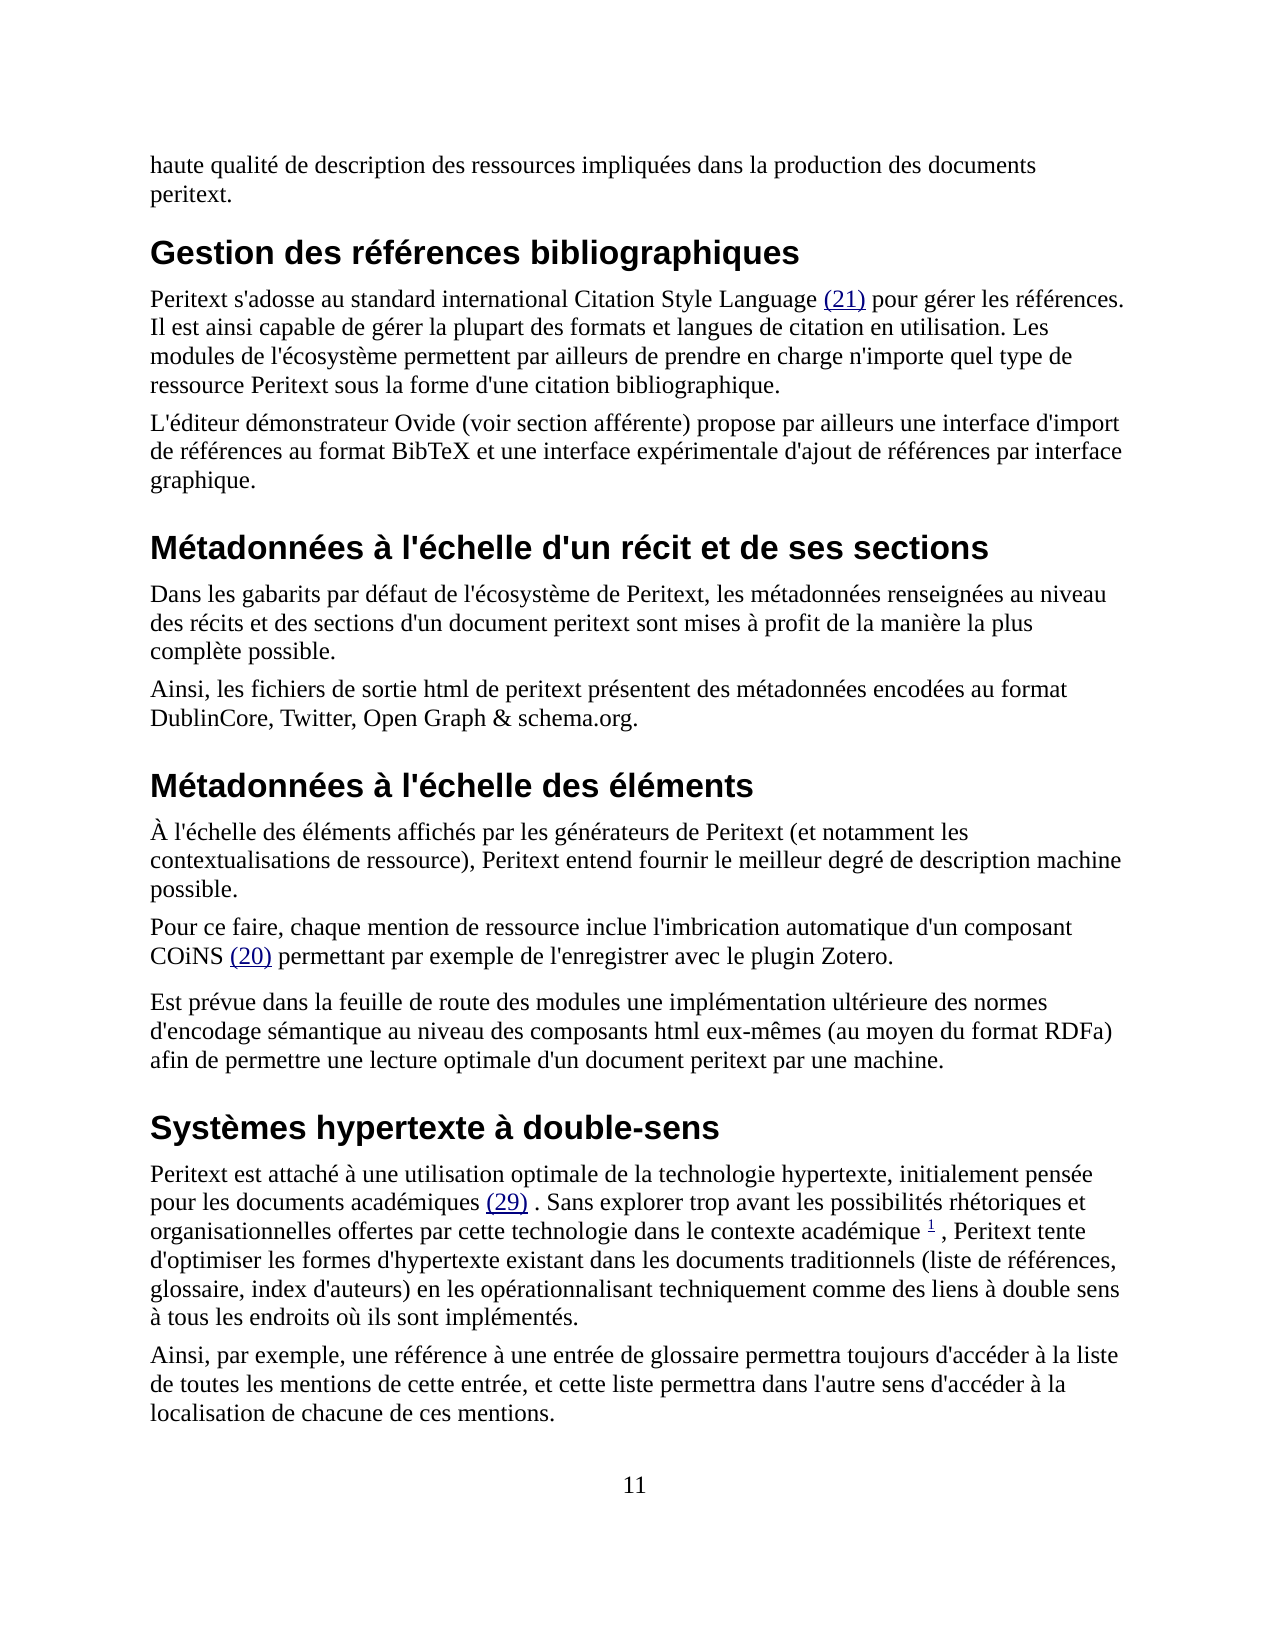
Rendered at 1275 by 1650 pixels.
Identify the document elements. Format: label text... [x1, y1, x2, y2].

text Peritext s'adosse au standard international Citation Style Language (21) pour gérer les références. Il est ainsi capable de gérer la plupart des formats et langues de citation en utilisation. Les modules de l'écosystème permettent par ailleurs de prendre en charge n'importe quel type de ressource Peritext sous la forme d'une citation bibliographique. [150, 284, 1125, 399]
text Ainsi, les fichiers de sortie html de peritext présentent des métadonnées encodées au format DublinCore, Twitter, Open Graph & schema.org. [150, 674, 1125, 732]
text Ainsi, par exemple, une référence à une entrée de glossaire permettra toujours d'accéder à la liste de toutes les mentions de cette entrée, et cette liste permettra dans l'autre sens d'accéder à la localisation de chacune de ces mentions. [150, 1340, 1125, 1426]
text haute qualité de description des ressources impliquées dans la production des documents peritext. [150, 150, 1125, 207]
subtitle Métadonnées à l'échelle d'un récit et de ses sections [150, 528, 1125, 566]
text À l'échelle des éléments affichés par les générateurs de Peritext (et notamment les contextualisations de ressource), Peritext entend fournir le meilleur degré de description machine possible. [150, 817, 1125, 903]
subtitle Systèmes hypertexte à double-sens [150, 1108, 1125, 1146]
subtitle Métadonnées à l'échelle des éléments [150, 766, 1125, 804]
text Est prévue dans la feuille de route des modules une implémentation ultérieure des normes d'encodage sémantique au niveau des composants html eux-mêmes (au moyen du format RDFa) afin de permettre une lecture optimale d'un document peritext par une machine. [150, 987, 1125, 1074]
subtitle Gestion des références bibliographiques [150, 232, 1125, 271]
text L'éditeur démonstrateur Ovide (voir section afférente) propose par ailleurs une interface d'import de références au format BibTeX et une interface expérimentale d'ajout de références par interface graphique. [150, 408, 1125, 494]
text Pour ce faire, chaque mention de ressource inclue l'imbrication automatique d'un composant COiNS (20) permettant par exemple de l'enregistrer avec le plugin Zotero. [150, 912, 1125, 969]
text Dans les gabarits par défaut de l'écosystème de Peritext, les métadonnées renseignées au niveau des récits et des sections d'un document peritext sont mises à profit de la manière la plus complète possible. [150, 579, 1125, 665]
text Peritext est attaché à une utilisation optimale de la technologie hypertexte, initialement pensée pour les documents académiques (29) . Sans explorer trop avant les possibilités rhétoriques et organisationnelles offertes par cette technologie dans le contexte académique 1 , Peritext tente d'optimiser les formes d'hypertexte existant dans les documents traditionnels (liste de références, glossaire, index d'auteurs) en les opérationnalisant techniquement comme des liens à double sens à tous les endroits où ils sont implémentés. [150, 1159, 1125, 1331]
